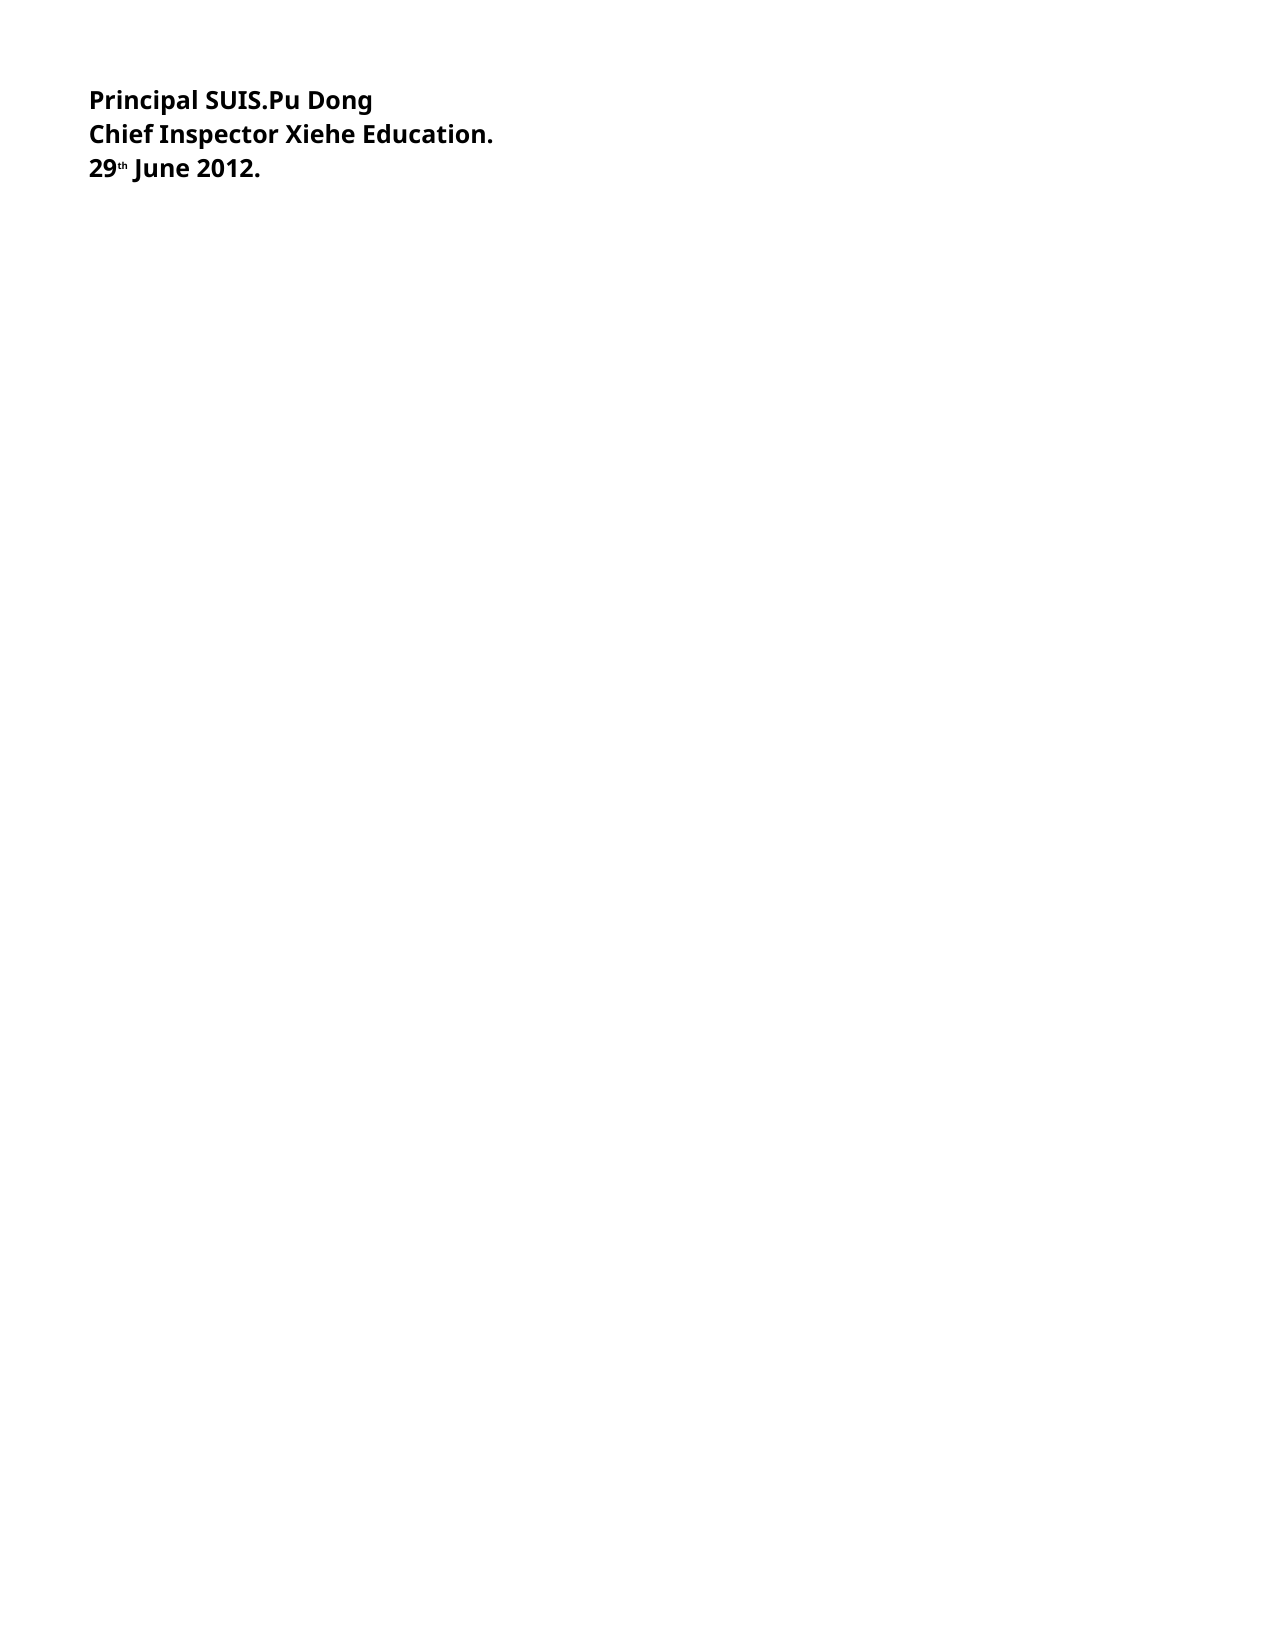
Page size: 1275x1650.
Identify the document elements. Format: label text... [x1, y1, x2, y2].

text Principal SUIS.Pu Dong [88, 83, 1157, 117]
text Chief Inspector Xiehe Education. [88, 117, 1157, 151]
text 29th June 2012. [88, 151, 1157, 185]
